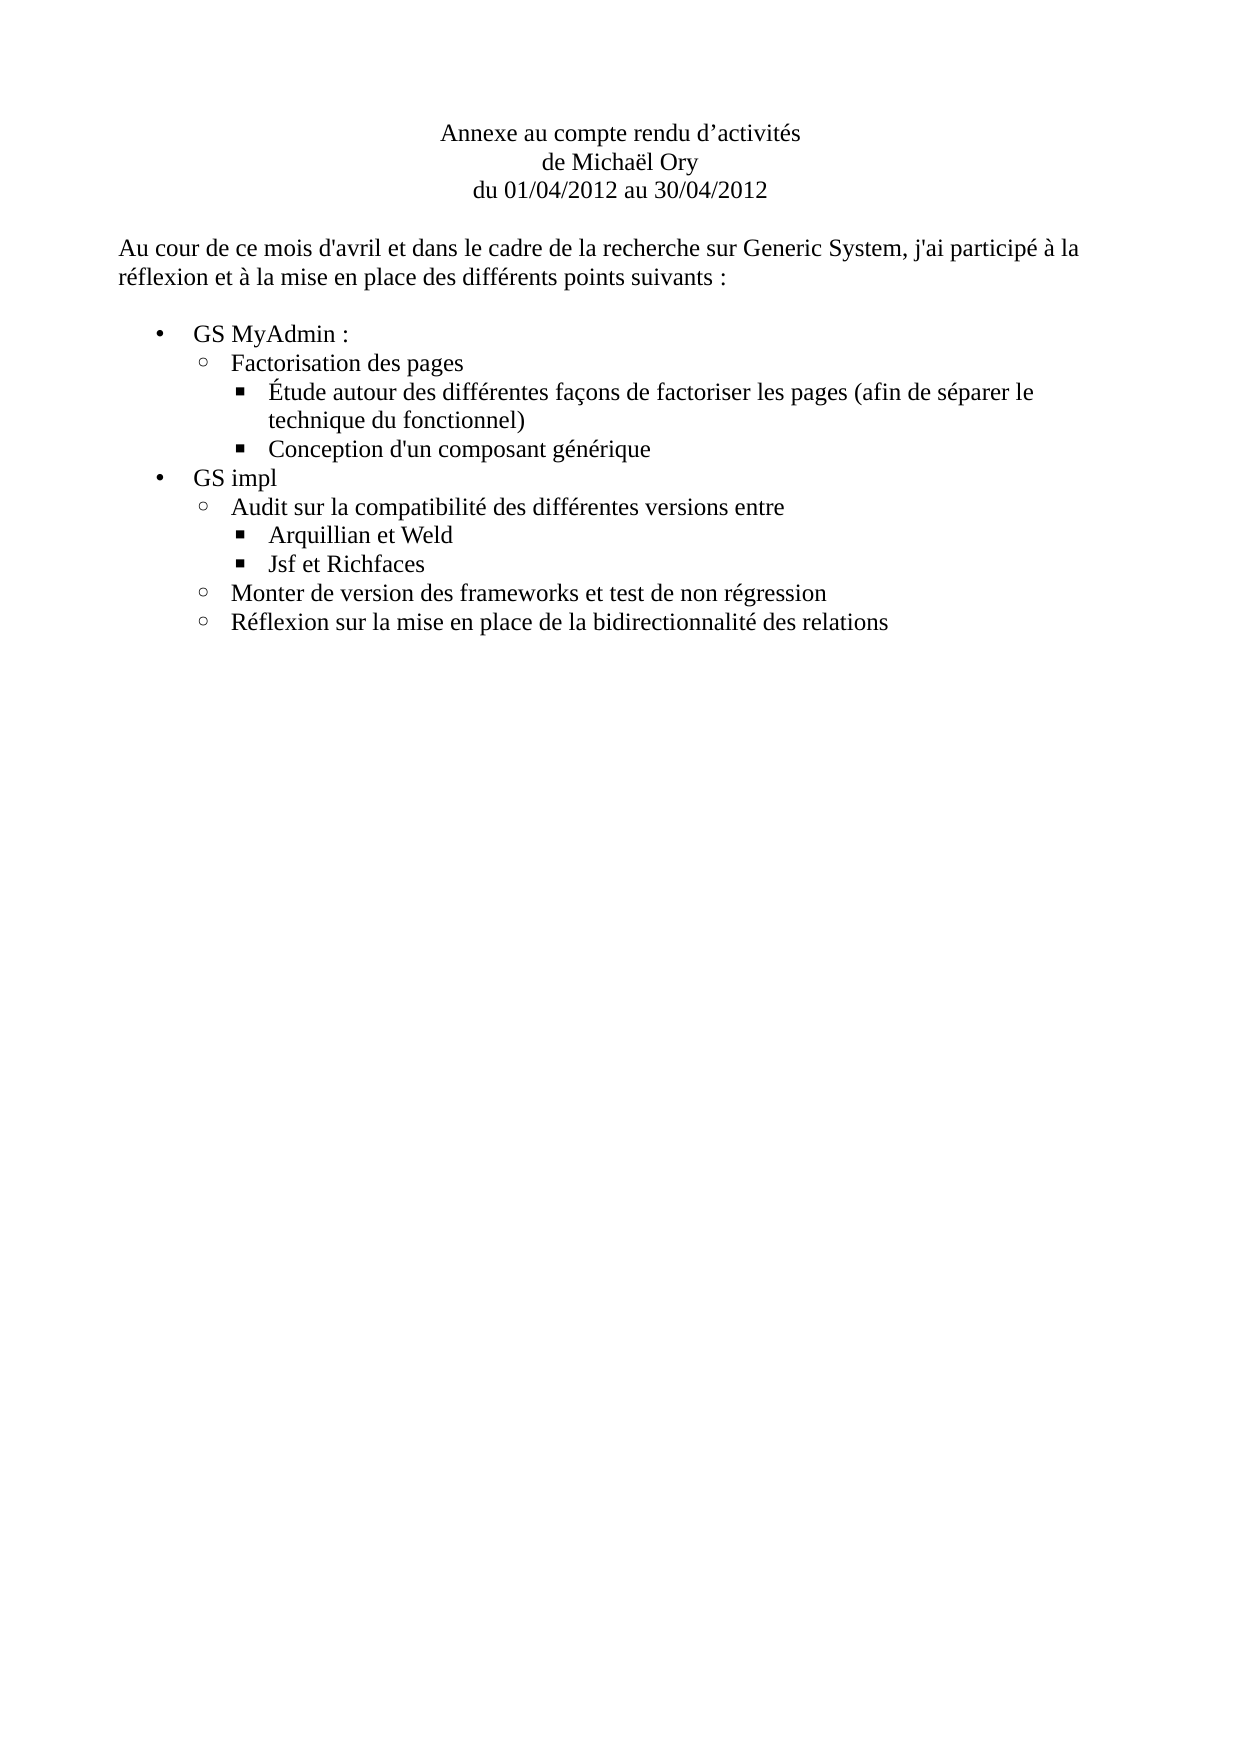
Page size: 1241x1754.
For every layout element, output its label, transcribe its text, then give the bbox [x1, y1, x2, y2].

list Conception d'un composant générique [231, 434, 1122, 463]
list GS MyAdmin : [156, 319, 1122, 348]
list Réflexion sur la mise en place de la bidirectionnalité des relations [193, 607, 1122, 636]
list Étude autour des différentes façons de factoriser les pages (afin de séparer le technique du fonctionnel) [231, 377, 1122, 434]
text du 01/04/2012 au 30/04/2012 [118, 176, 1122, 204]
list Jsf et Richfaces [231, 549, 1122, 578]
list Arquillian et Weld [231, 521, 1122, 549]
text Au cour de ce mois d'avril et dans le cadre de la recherche sur Generic System, j'ai participé à la réflexion et à la mise en place des différents points suivants : [118, 233, 1122, 291]
list Audit sur la compatibilité des différentes versions entre [193, 492, 1122, 521]
text Annexe au compte rendu d’activités [118, 118, 1122, 147]
list Monter de version des frameworks et test de non régression [193, 578, 1122, 607]
list GS impl [156, 463, 1122, 492]
list Factorisation des pages [193, 348, 1122, 377]
text de Michaël Ory [118, 147, 1122, 176]
